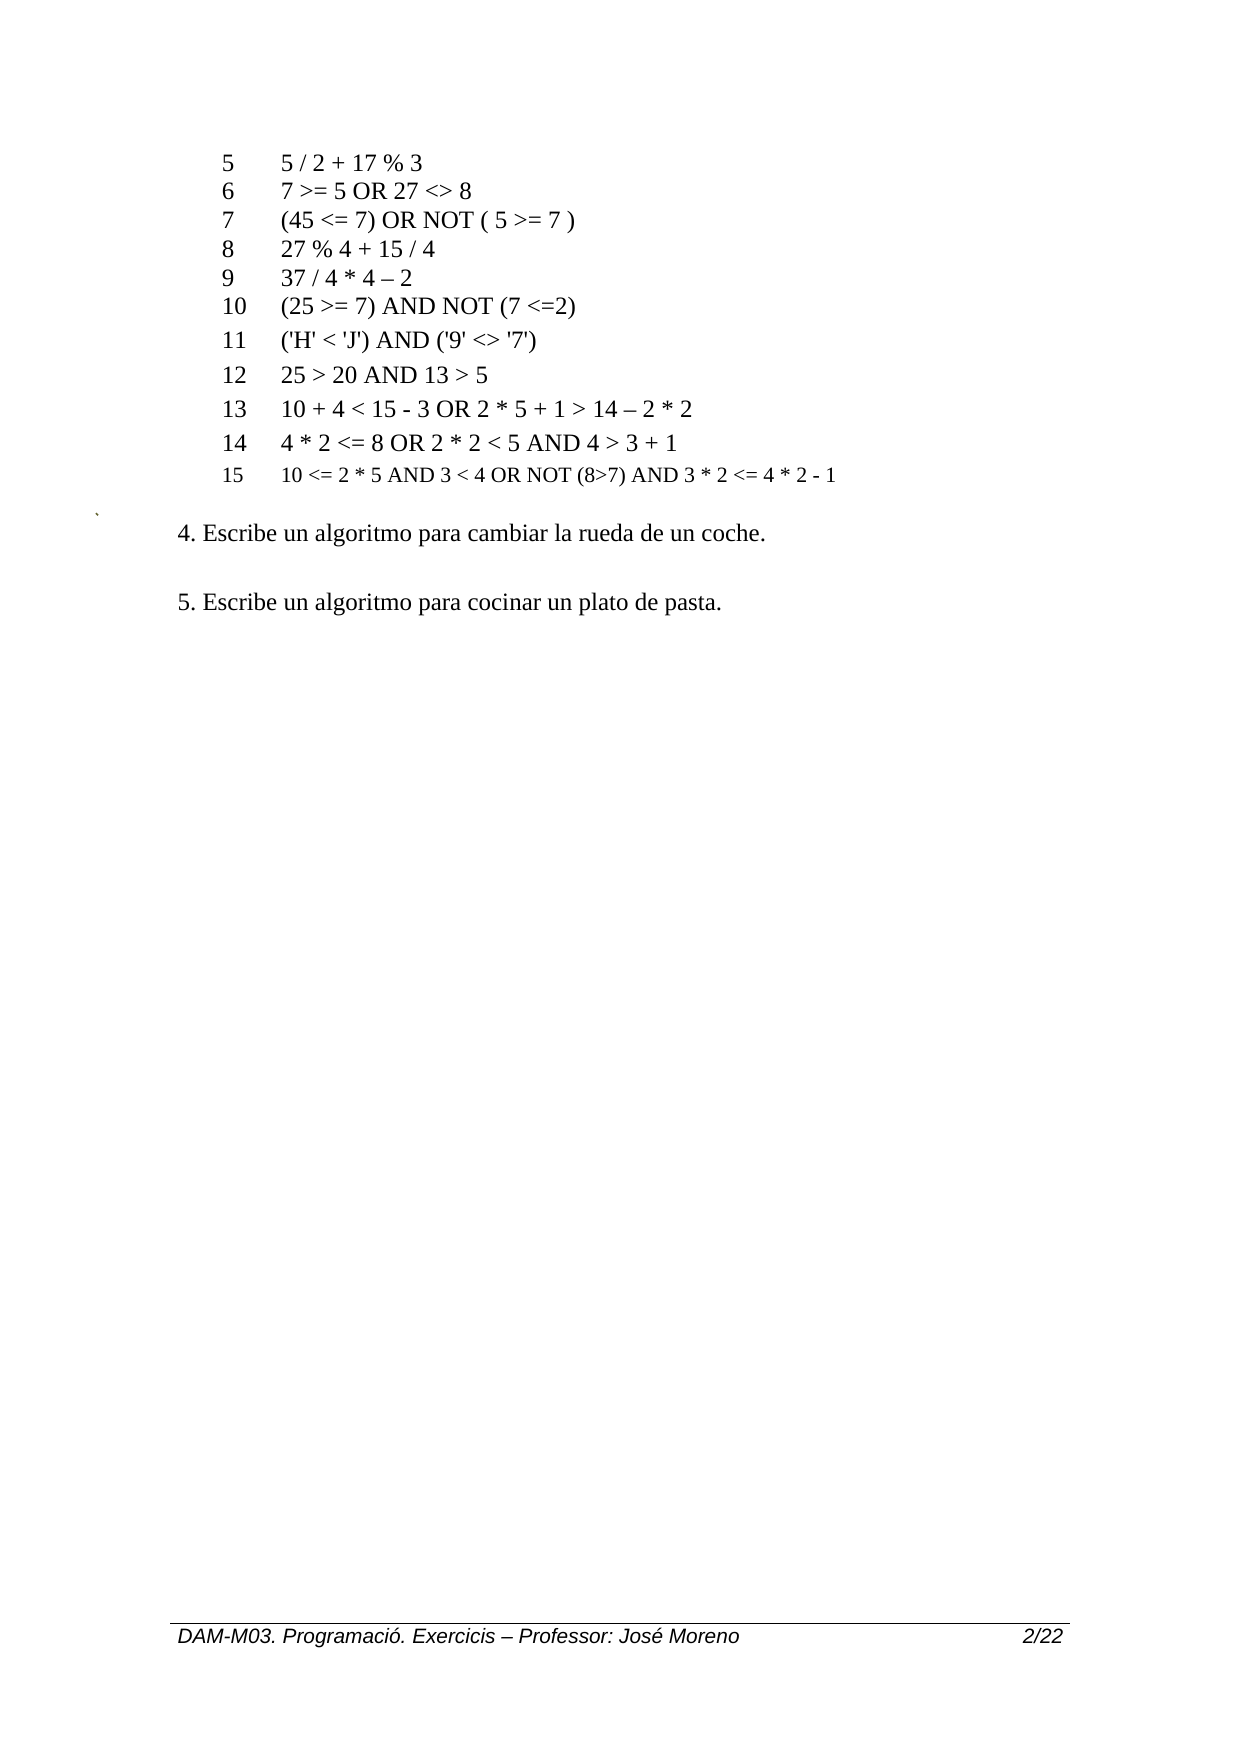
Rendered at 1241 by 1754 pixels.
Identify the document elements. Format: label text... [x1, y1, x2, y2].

list 27 % 4 + 15 / 4 [222, 234, 1063, 263]
list 37 / 4 * 4 – 2 [222, 263, 1063, 291]
list 7 >= 5 OR 27 <> 8 [222, 176, 1063, 205]
list 4 * 2 <= 8 OR 2 * 2 < 5 AND 4 > 3 + 1 [222, 428, 1063, 457]
list (25 >= 7) AND NOT (7 <=2) [222, 291, 1063, 320]
list 10 + 4 < 15 - 3 OR 2 * 5 + 1 > 14 – 2 * 2 [222, 394, 1063, 423]
list 5 / 2 + 17 % 3 [222, 148, 1063, 176]
list 25 > 20 AND 13 > 5 [222, 360, 1063, 388]
text 4. Escribe un algoritmo para cambiar la rueda de un coche. [177, 518, 1063, 547]
list 10 <= 2 * 5 AND 3 < 4 OR NOT (8>7) AND 3 * 2 <= 4 * 2 - 1 [222, 462, 1063, 487]
text 5. Escribe un algoritmo para cocinar un plato de pasta. [177, 587, 1063, 616]
list ('H' < 'J') AND ('9' <> '7') [222, 326, 1063, 354]
list (45 <= 7) OR NOT ( 5 >= 7 ) [222, 205, 1063, 234]
